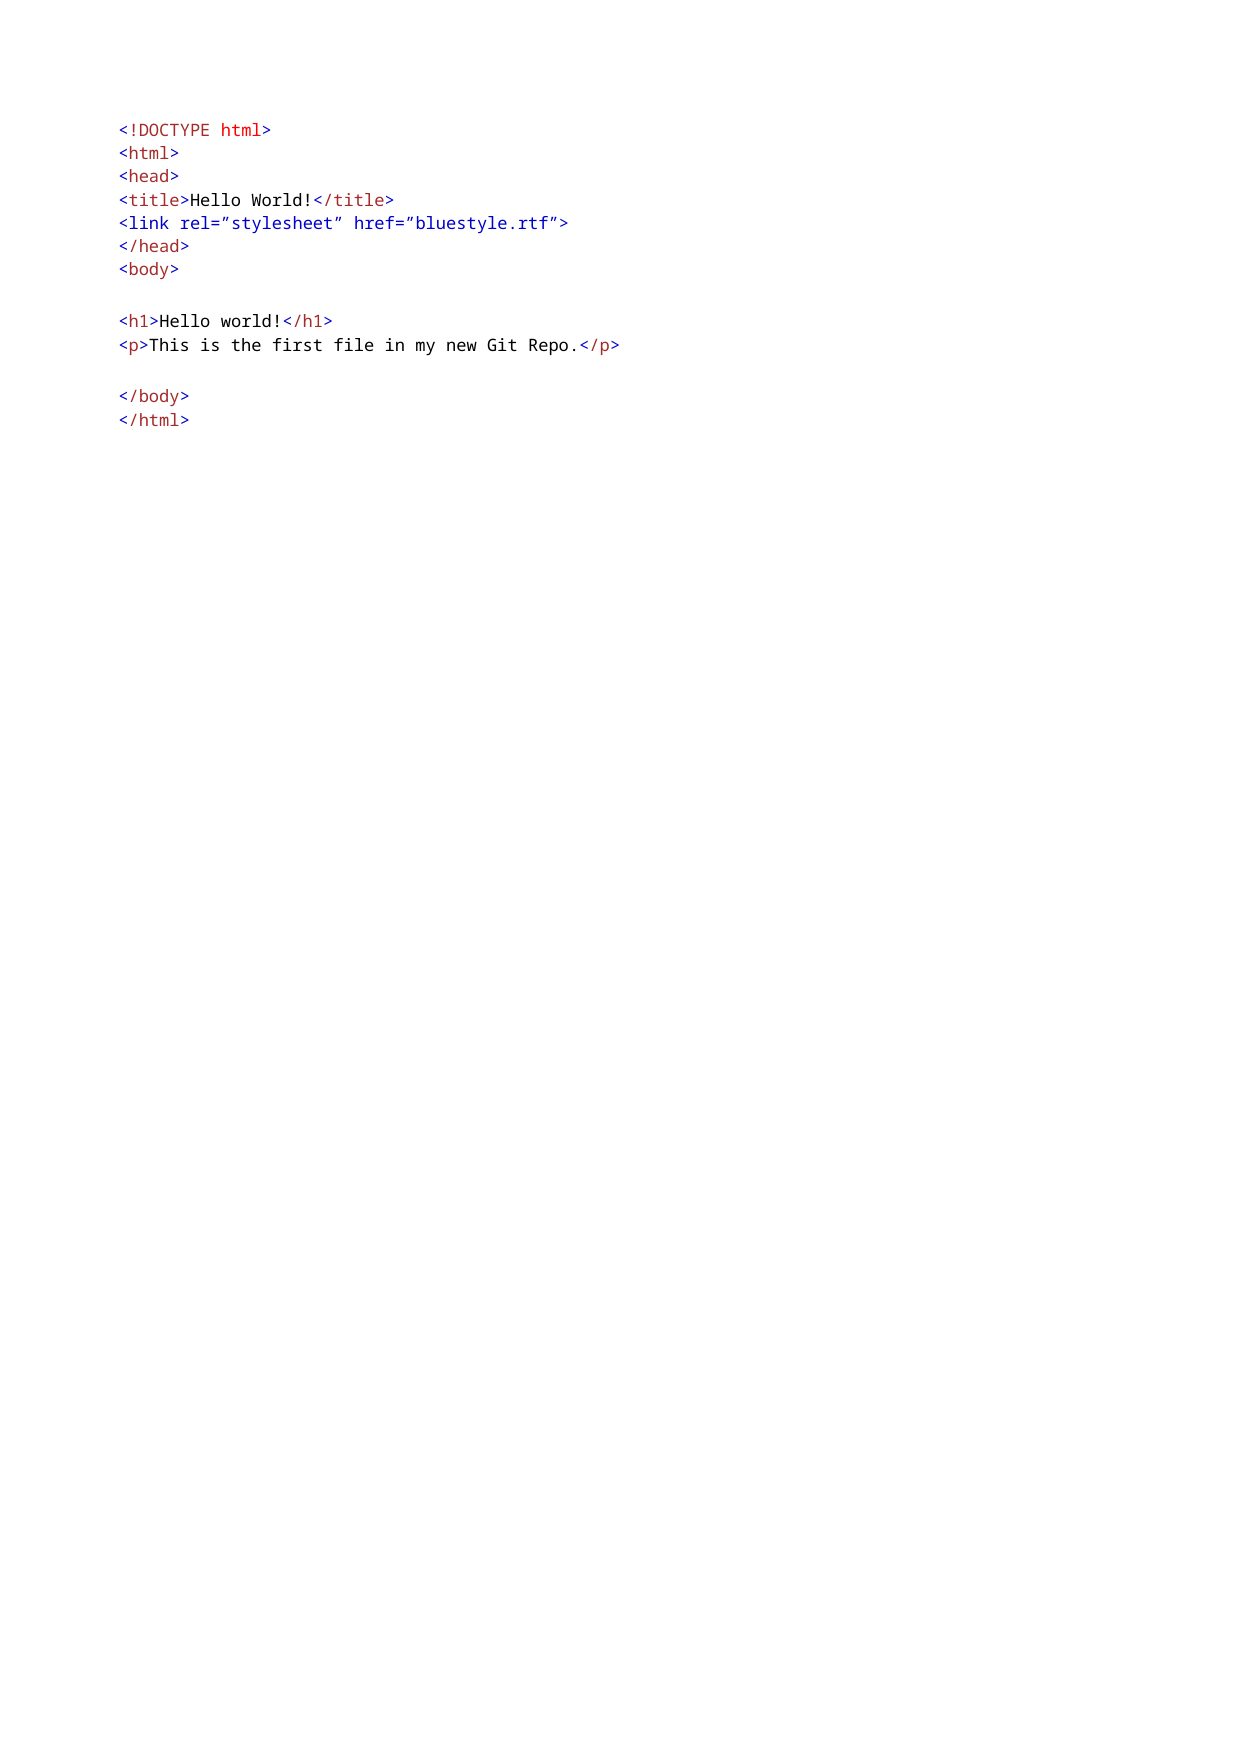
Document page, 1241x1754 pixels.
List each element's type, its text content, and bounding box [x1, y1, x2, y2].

text <!DOCTYPE html> <html> <head> <title>Hello World!</title> [118, 118, 1122, 211]
text <link rel=”stylesheet” href=”bluestyle.rtf”> </head> <body> <h1>Hello world!</h1> <p>This is the first file in my new Git Repo.</p> </body> </html> [118, 211, 1122, 431]
